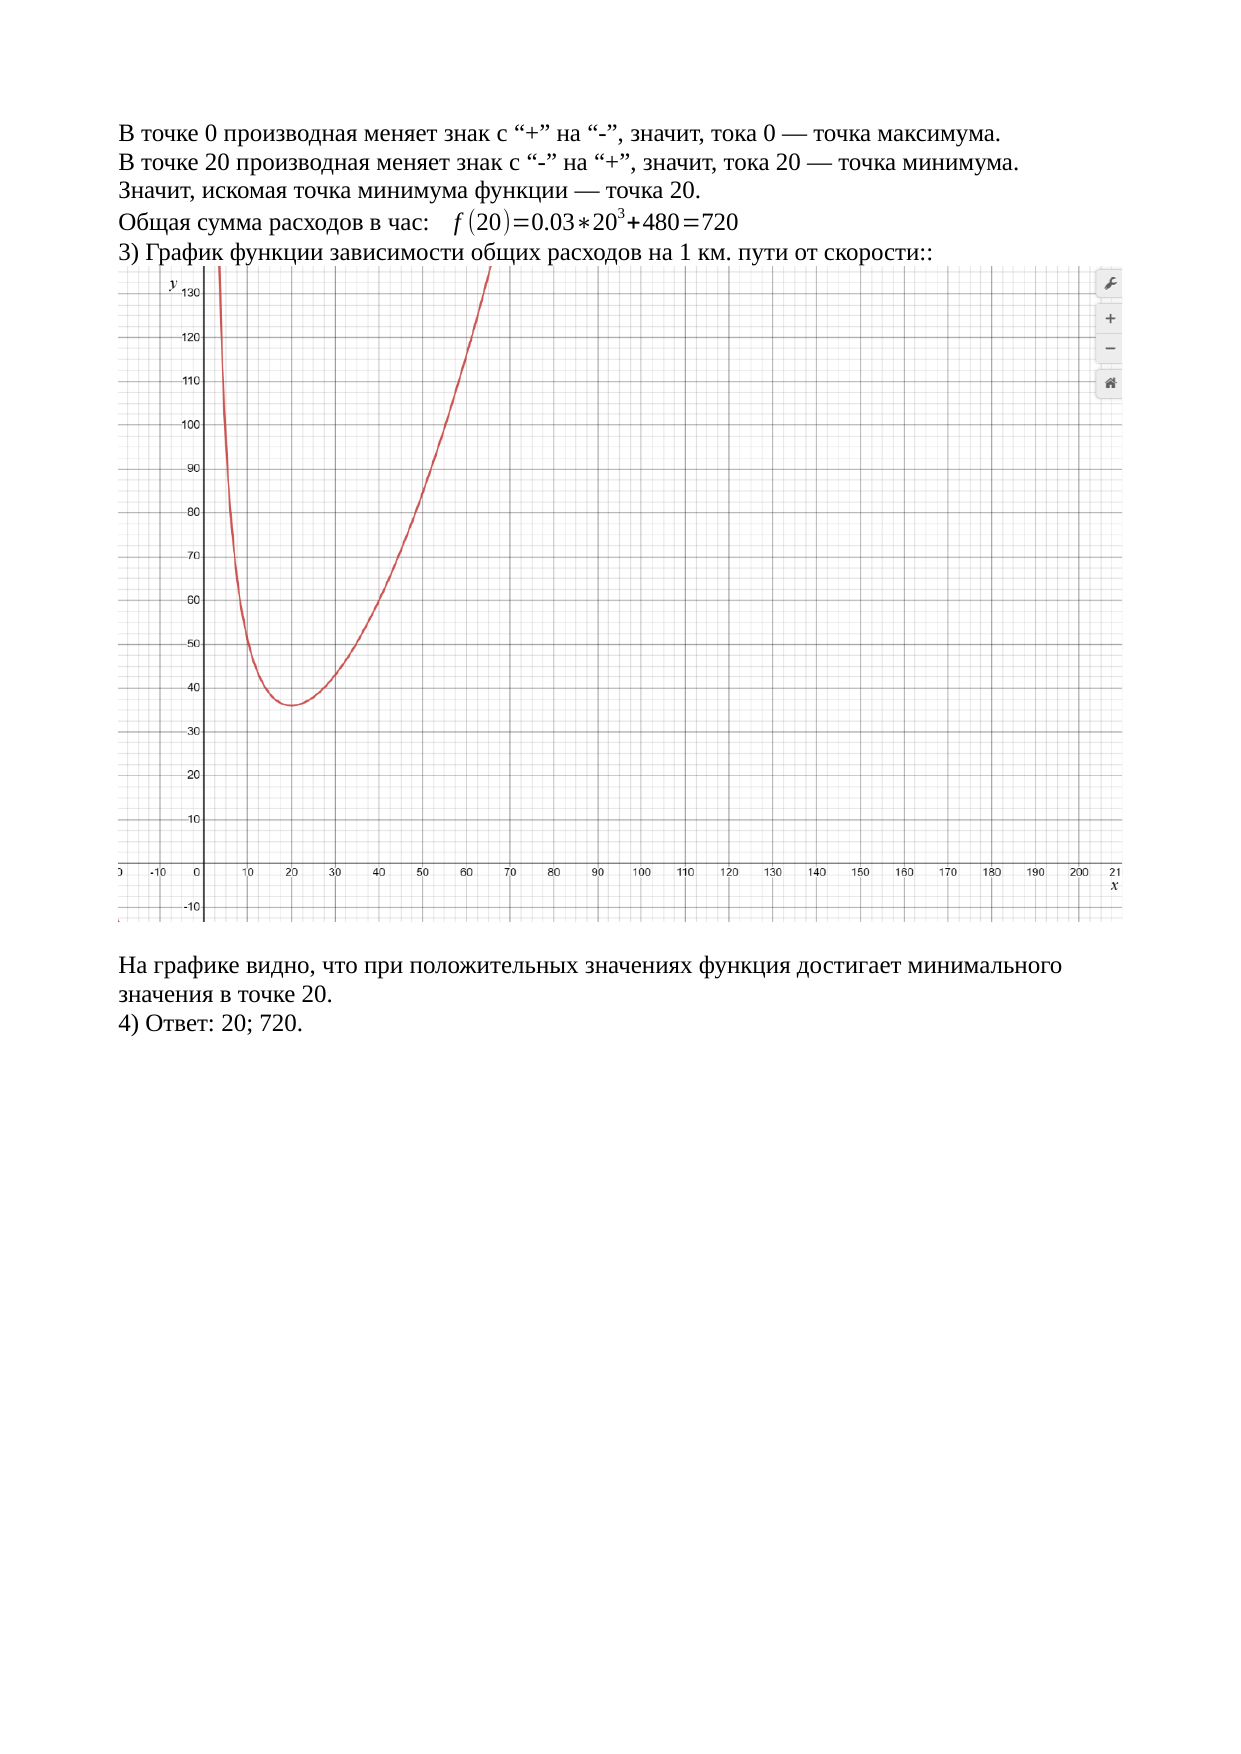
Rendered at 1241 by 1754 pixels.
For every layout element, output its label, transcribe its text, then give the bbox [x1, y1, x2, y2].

text В точке 0 производная меняет знак с “+” на “-”, значит, тока 0 — точка максимума. [118, 118, 1122, 147]
text В точке 20 производная меняет знак с “-” на “+”, значит, тока 20 — точка минимума. [118, 147, 1122, 176]
text 3) График функции зависимости общих расходов на 1 км. пути от скорости:: [118, 237, 1122, 266]
picture [118, 266, 1123, 922]
text Значит, искомая точка минимума функции — точка 20. [118, 176, 1122, 204]
text 4) Ответ: 20; 720. [118, 1008, 1122, 1036]
text Общая сумма расходов в час: [118, 204, 1122, 237]
text На графике видно, что при положительных значениях функция достигает минимального значения в точке 20. [118, 950, 1122, 1008]
